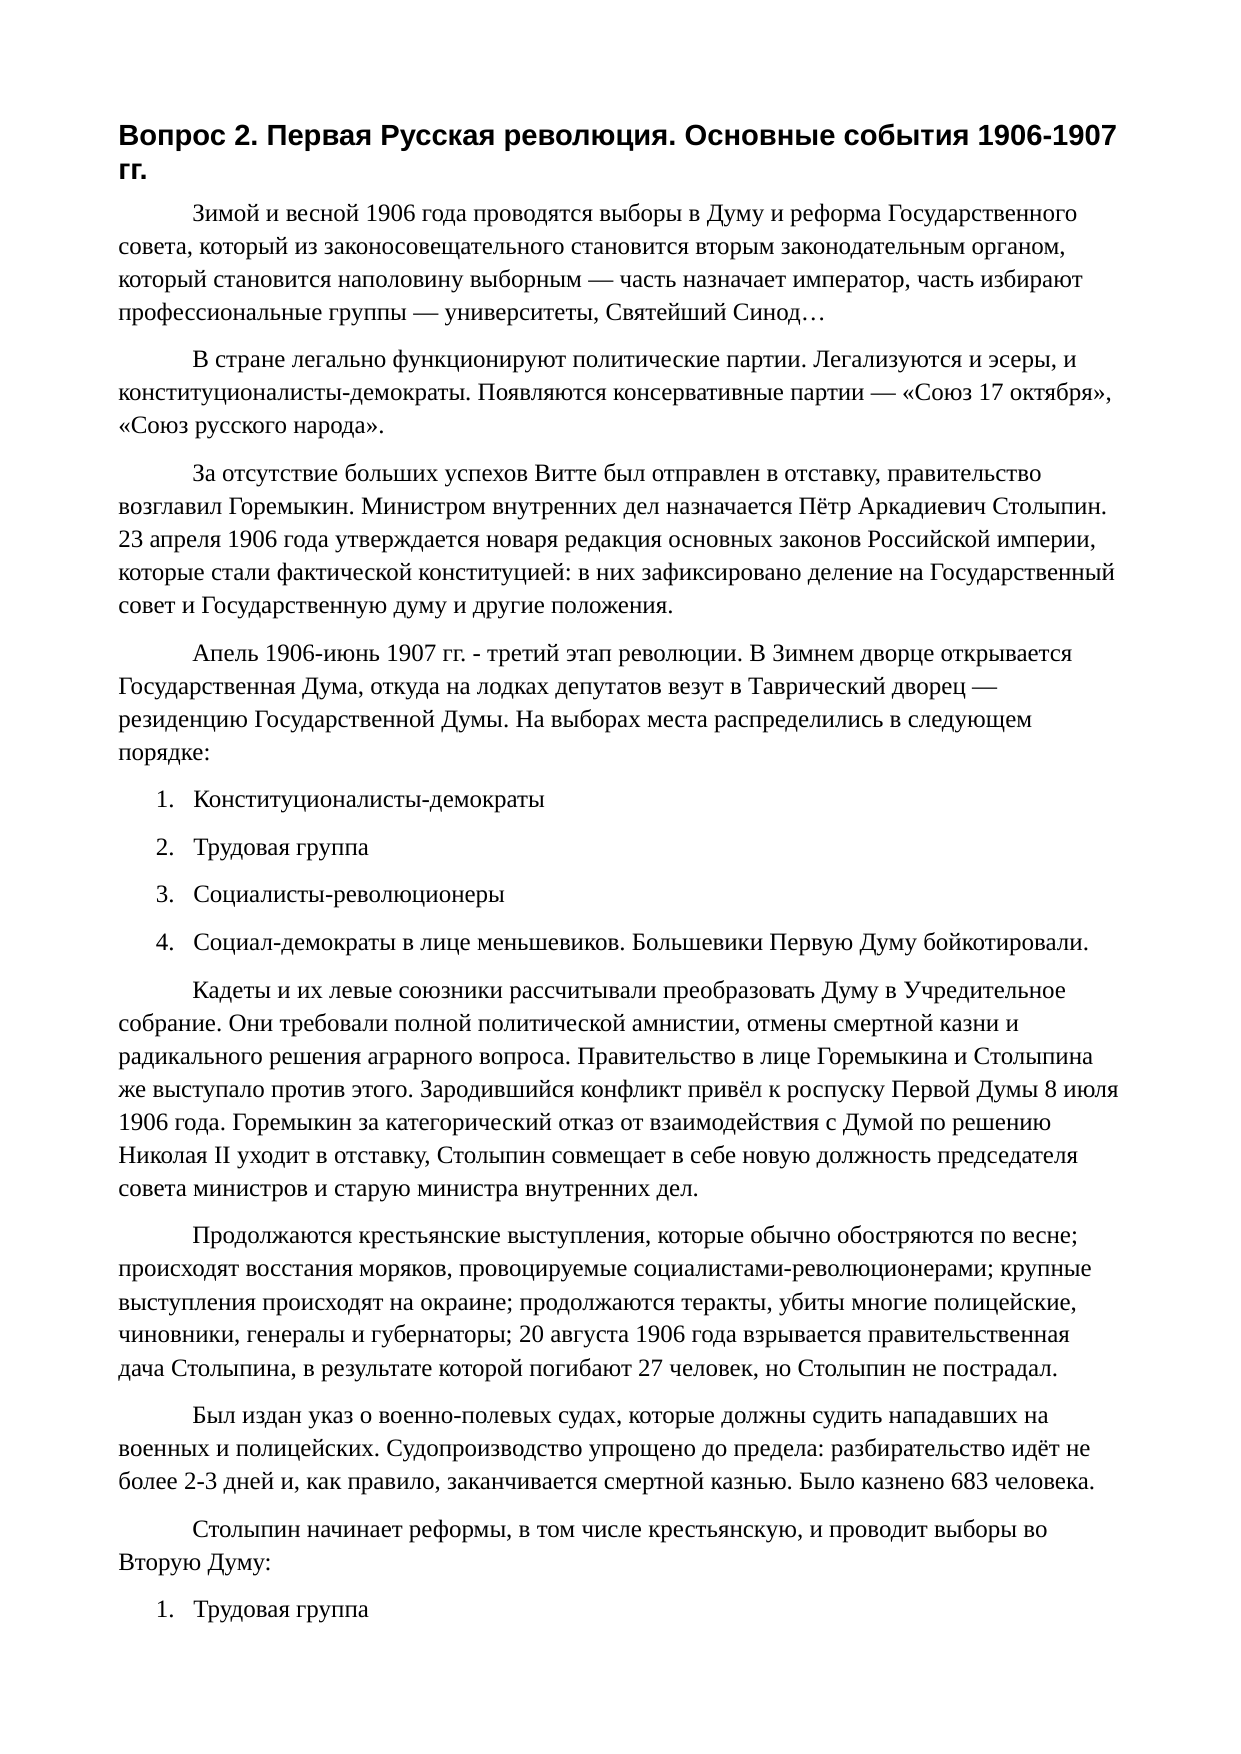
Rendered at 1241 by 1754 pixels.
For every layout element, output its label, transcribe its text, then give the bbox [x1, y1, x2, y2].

list Трудовая группа [156, 1594, 1122, 1623]
list Социалисты-революционеры [156, 879, 1122, 908]
text Зимой и весной 1906 года проводятся выборы в Думу и реформа Государственного совета, который из законосовещательного становится вторым законодательным органом, который становится наполовину выборным — часть назначает император, часть избирают профессиональные группы — университеты, Святейший Синод… [118, 198, 1122, 326]
text Был издан указ о военно-полевых судах, которые должны судить нападавших на военных и полицейских. Судопроизводство упрощено до предела: разбирательство идёт не более 2-3 дней и, как правило, заканчивается смертной казнью. Было казнено 683 человека. [118, 1400, 1122, 1495]
text За отсутствие больших успехов Витте был отправлен в отставку, правительство возглавил Горемыкин. Министром внутренних дел назначается Пётр Аркадиевич Столыпин. 23 апреля 1906 года утверждается новаря редакция основных законов Российской империи, которые стали фактической конституцией: в них зафиксировано деление на Государственный совет и Государственную думу и другие положения. [118, 458, 1122, 619]
text Кадеты и их левые союзники рассчитывали преобразовать Думу в Учредительное собрание. Они требовали полной политической амнистии, отмены смертной казни и радикального решения аграрного вопроса. Правительство в лице Горемыкина и Столыпина же выступало против этого. Зародившийся конфликт привёл к роспуску Первой Думы 8 июля 1906 года. Горемыкин за категорический отказ от взаимодействия с Думой по решению Николая II уходит в отставку, Столыпин совмещает в себе новую должность председателя совета министров и старую министра внутренних дел. [118, 975, 1122, 1202]
subtitle Вопрос 2. Первая Русская революция. Основные события 1906-1907 гг. [118, 118, 1122, 185]
text Столыпин начинает реформы, в том числе крестьянскую, и проводит выборы во Вторую Думу: [118, 1514, 1122, 1576]
list Трудовая группа [156, 832, 1122, 861]
text Продолжаются крестьянские выступления, которые обычно обостряются по весне; происходят восстания моряков, провоцируемые социалистами-революционерами; крупные выступления происходят на окраине; продолжаются теракты, убиты многие полицейские, чиновники, генералы и губернаторы; 20 августа 1906 года взрывается правительственная дача Столыпина, в результате которой погибают 27 человек, но Столыпин не пострадал. [118, 1221, 1122, 1381]
list Социал-демократы в лице меньшевиков. Большевики Первую Думу бойкотировали. [156, 927, 1122, 956]
text В стране легально функционируют политические партии. Легализуются и эсеры, и конституционалисты-демократы. Появляются консервативные партии — «Союз 17 октября», «Союз русского народа». [118, 344, 1122, 439]
list Конституционалисты-демократы [156, 784, 1122, 813]
text Апель 1906-июнь 1907 гг. - третий этап революции. В Зимнем дворце открывается Государственная Дума, откуда на лодках депутатов везут в Таврический дворец — резиденцию Государственной Думы. На выборах места распределились в следующем порядке: [118, 638, 1122, 766]
